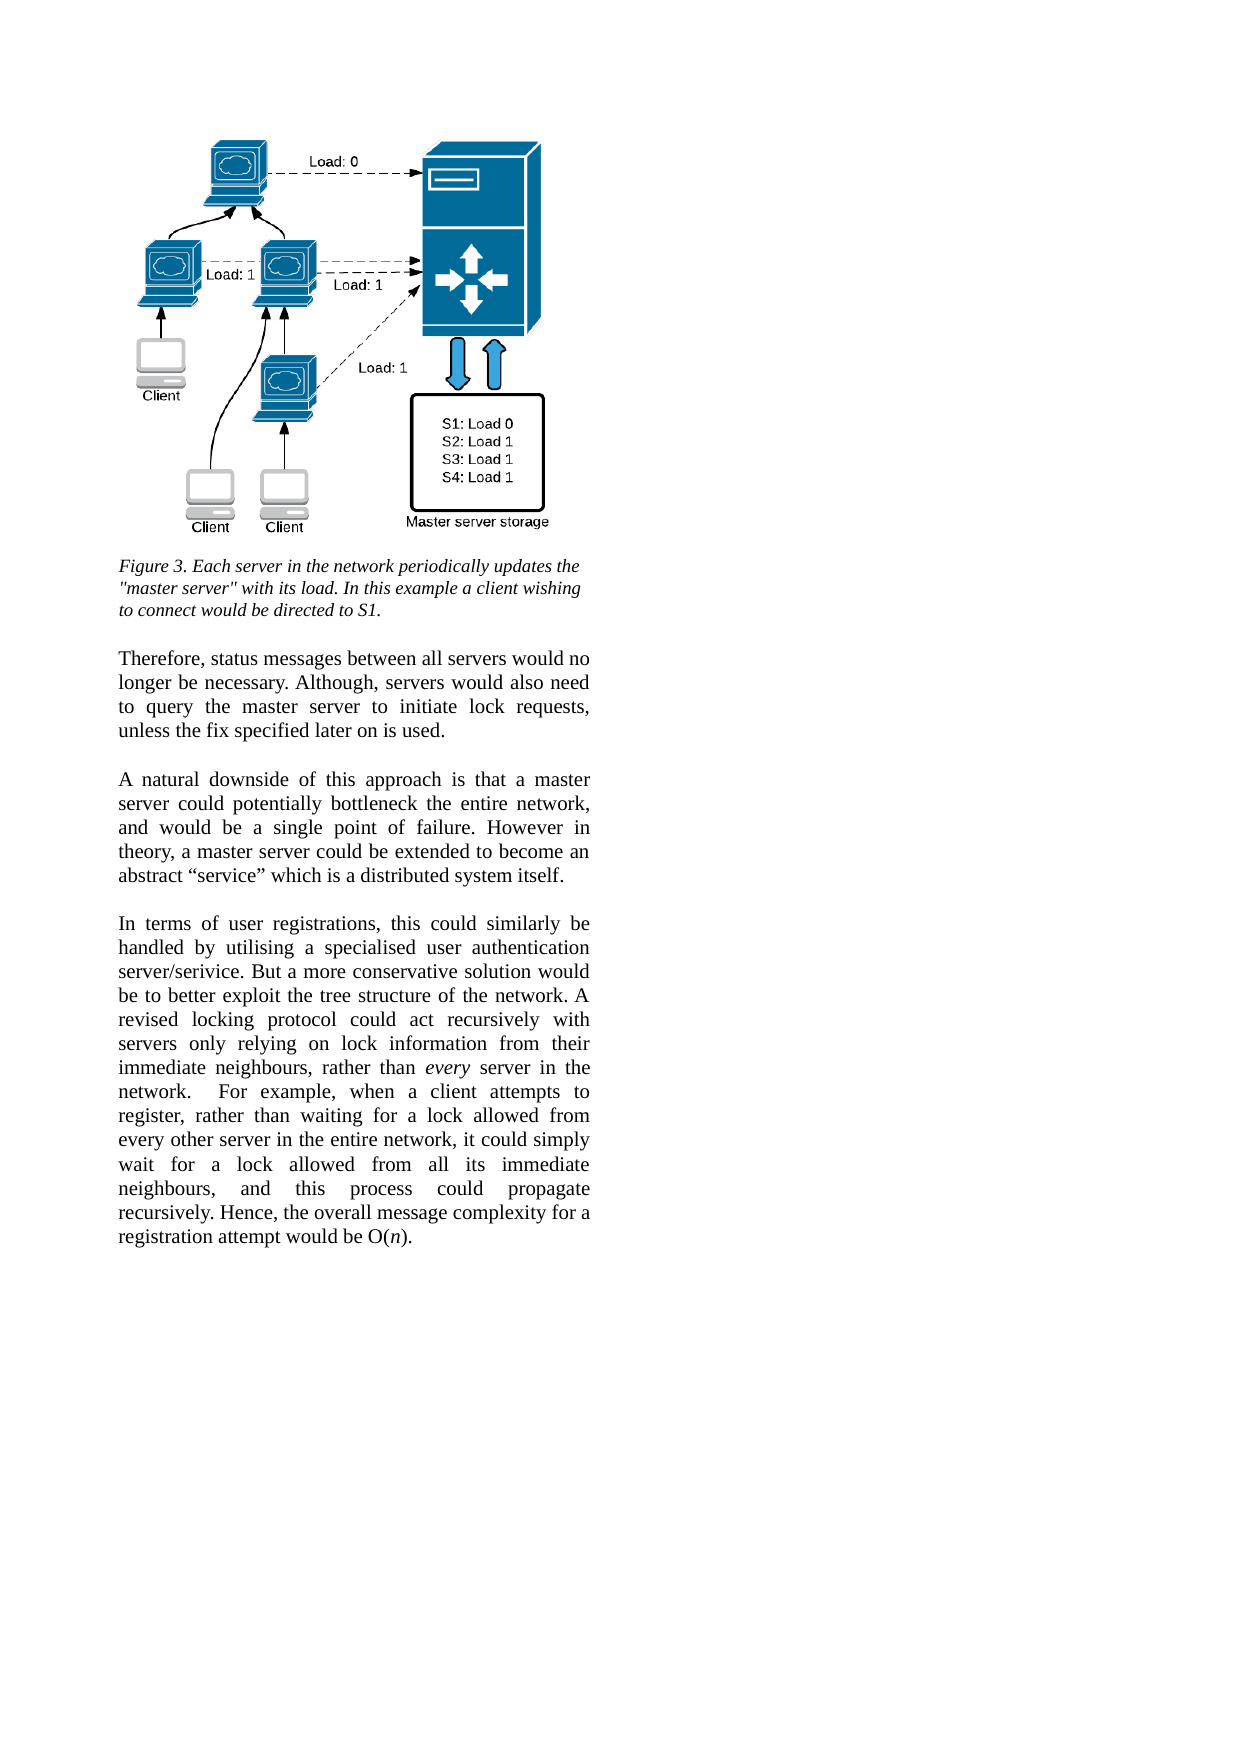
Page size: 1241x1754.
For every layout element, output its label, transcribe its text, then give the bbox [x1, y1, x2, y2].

text Figure 3. Each server in the network periodically updates the "master server" with its load. In this example a client wishing to connect would be directed to S1. [118, 556, 592, 620]
text In terms of user registrations, this could similarly be handled by utilising a specialised user authentication server/serivice. But a more conservative solution would be to better exploit the tree structure of the network. A revised locking protocol could act recursively with servers only relying on lock information from their immediate neighbours, rather than every server in the network. For example, when a client attempts to register, rather than waiting for a lock allowed from every other server in the entire network, it could simply wait for a lock allowed from all its immediate neighbours, and this process could propagate recursively. Hence, the overall message complexity for a registration attempt would be O(n). [118, 911, 591, 1248]
picture [109, 120, 602, 556]
text A natural downside of this approach is that a master server could potentially bottleneck the entire network, and would be a single point of failure. However in theory, a master server could be extended to become an abstract “service” which is a distributed system itself. [118, 766, 591, 887]
text Therefore, status messages between all servers would no longer be necessary. Although, servers would also need to query the master server to initiate lock requests, unless the fix specified later on is used. [118, 646, 591, 742]
